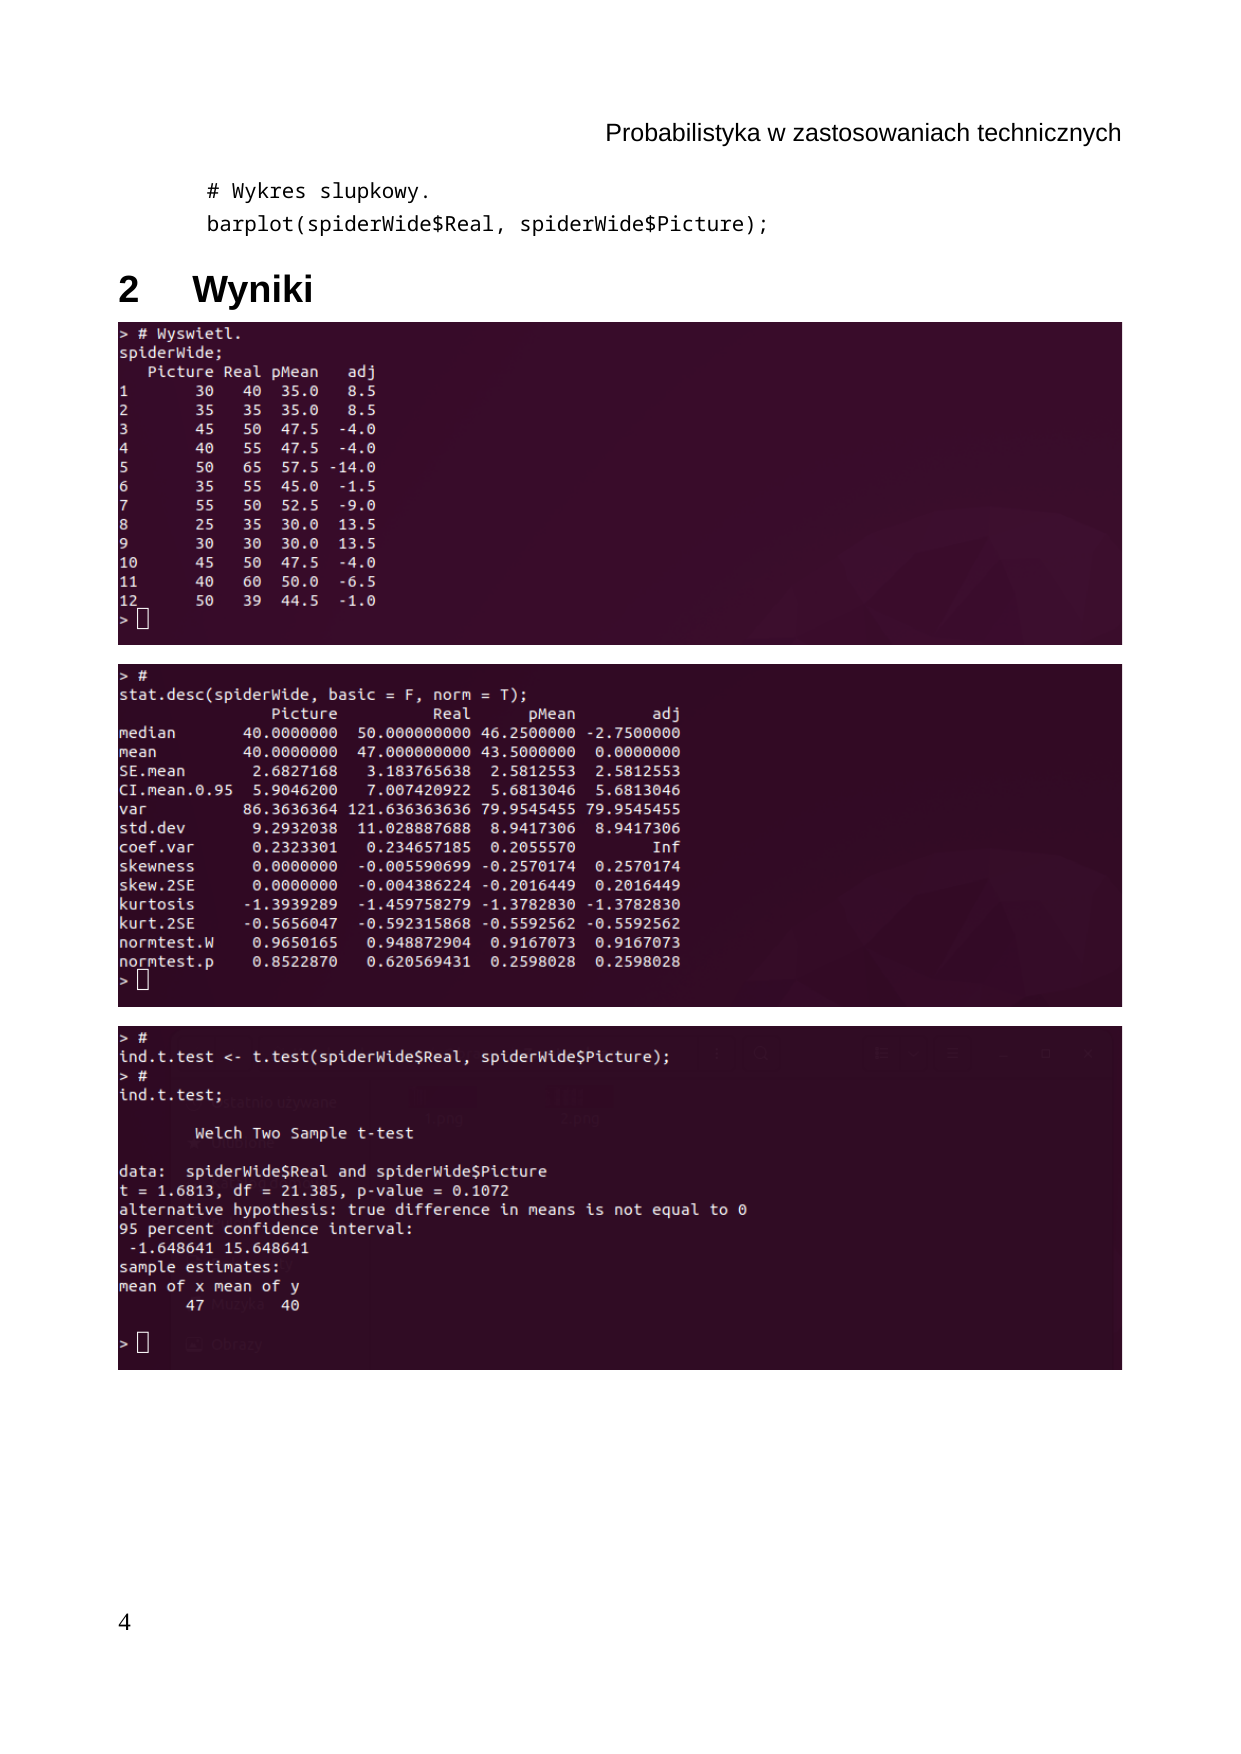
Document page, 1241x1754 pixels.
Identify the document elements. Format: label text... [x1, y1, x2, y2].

picture [118, 1026, 1123, 1370]
picture [118, 322, 1123, 645]
subtitle Wyniki [118, 267, 1122, 310]
text # Wykres slupkowy. [207, 176, 1122, 205]
text barplot(spiderWide$Real, spiderWide$Picture); [207, 209, 1122, 237]
picture [118, 664, 1123, 1007]
